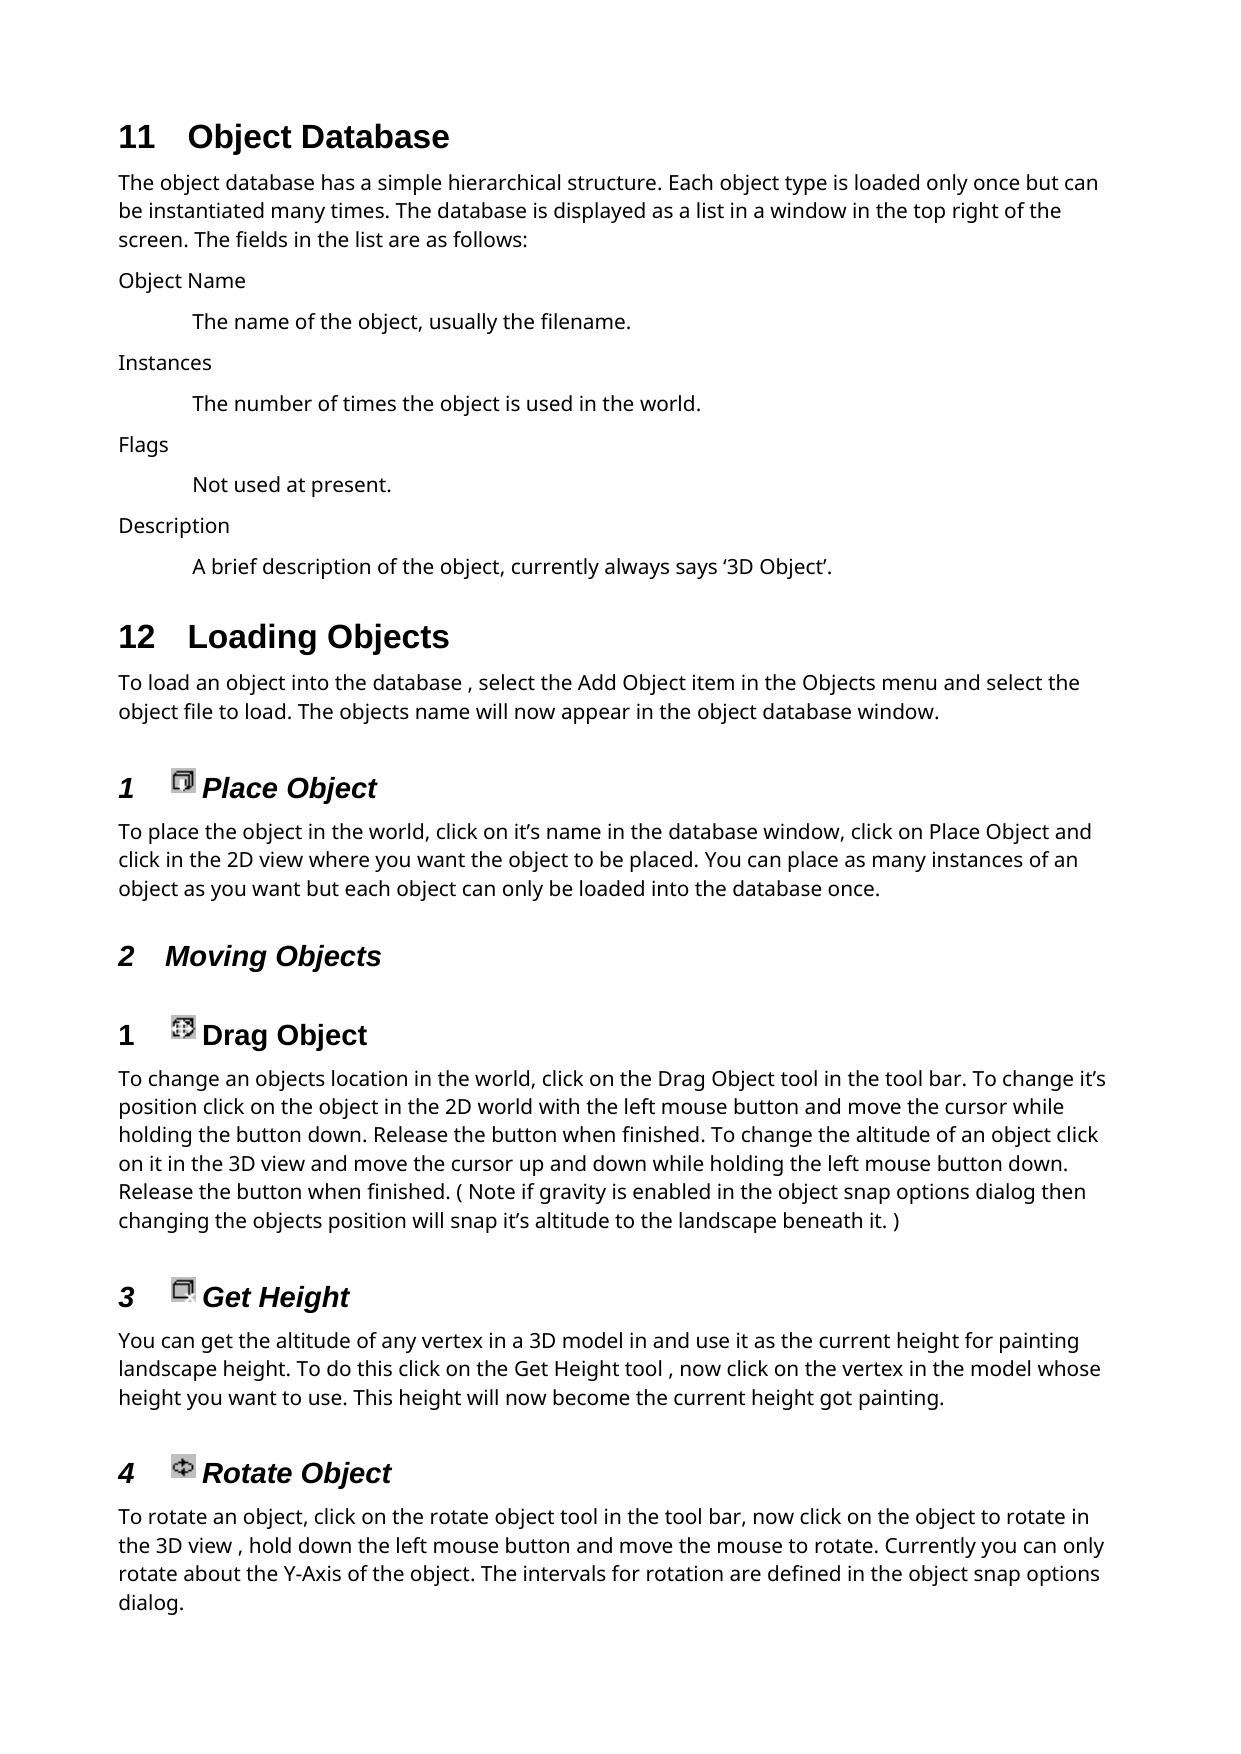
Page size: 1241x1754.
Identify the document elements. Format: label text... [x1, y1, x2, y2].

text You can get the altitude of any vertex in a 3D model in and use it as the current height for painting landscape height. To do this click on the Get Height tool , now click on the vertex in the model whose height you want to use. This height will now become the current height got painting. [118, 1326, 1122, 1411]
text The name of the object, usually the filename. [118, 307, 1122, 335]
text To change an objects location in the world, click on the Drag Object tool in the tool bar. To change it’s position click on the object in the 2D world with the left mouse button and move the cursor while holding the button down. Release the button when finished. To change the altitude of an object click on it in the 3D view and move the cursor up and down while holding the left mouse button down. Release the button when finished. ( Note if gravity is enabled in the object snap options dialog then changing the objects position will snap it’s altitude to the landscape beneath it. ) [118, 1064, 1122, 1234]
text Flags [118, 430, 1122, 458]
subtitle Object Database [118, 118, 1122, 156]
text Object Name [118, 266, 1122, 294]
subtitle Place Object [118, 763, 1122, 804]
text Instances [118, 348, 1122, 376]
text Description [118, 512, 1122, 540]
text To rotate an object, click on the rotate object tool in the tool bar, now click on the object to rotate in the 3D view , hold down the left mouse button and move the mouse to rotate. Currently you can only rotate about the Y-Axis of the object. The intervals for rotation are defined in the object snap options dialog. [118, 1502, 1122, 1616]
text To place the object in the world, click on it’s name in the database window, click on Place Object and click in the 2D view where you want the object to be placed. You can place as many instances of an object as you want but each object can only be loaded into the database once. [118, 817, 1122, 902]
subtitle Moving Objects [118, 939, 1122, 972]
subtitle Loading Objects [118, 618, 1122, 656]
subtitle Get Height [118, 1272, 1122, 1313]
subtitle Drag Object [118, 1010, 1122, 1051]
text A brief description of the object, currently always says ‘3D Object’. [118, 552, 1122, 581]
text The number of times the object is used in the world. [118, 389, 1122, 417]
subtitle Rotate Object [118, 1448, 1122, 1490]
text The object database has a simple hierarchical structure. Each object type is loaded only once but can be instantiated many times. The database is displayed as a list in a window in the top right of the screen. The fields in the list are as follows: [118, 168, 1122, 253]
text To load an object into the database , select the Add Object item in the Objects menu and select the object file to load. The objects name will now appear in the object database window. [118, 668, 1122, 725]
text Not used at present. [118, 471, 1122, 499]
